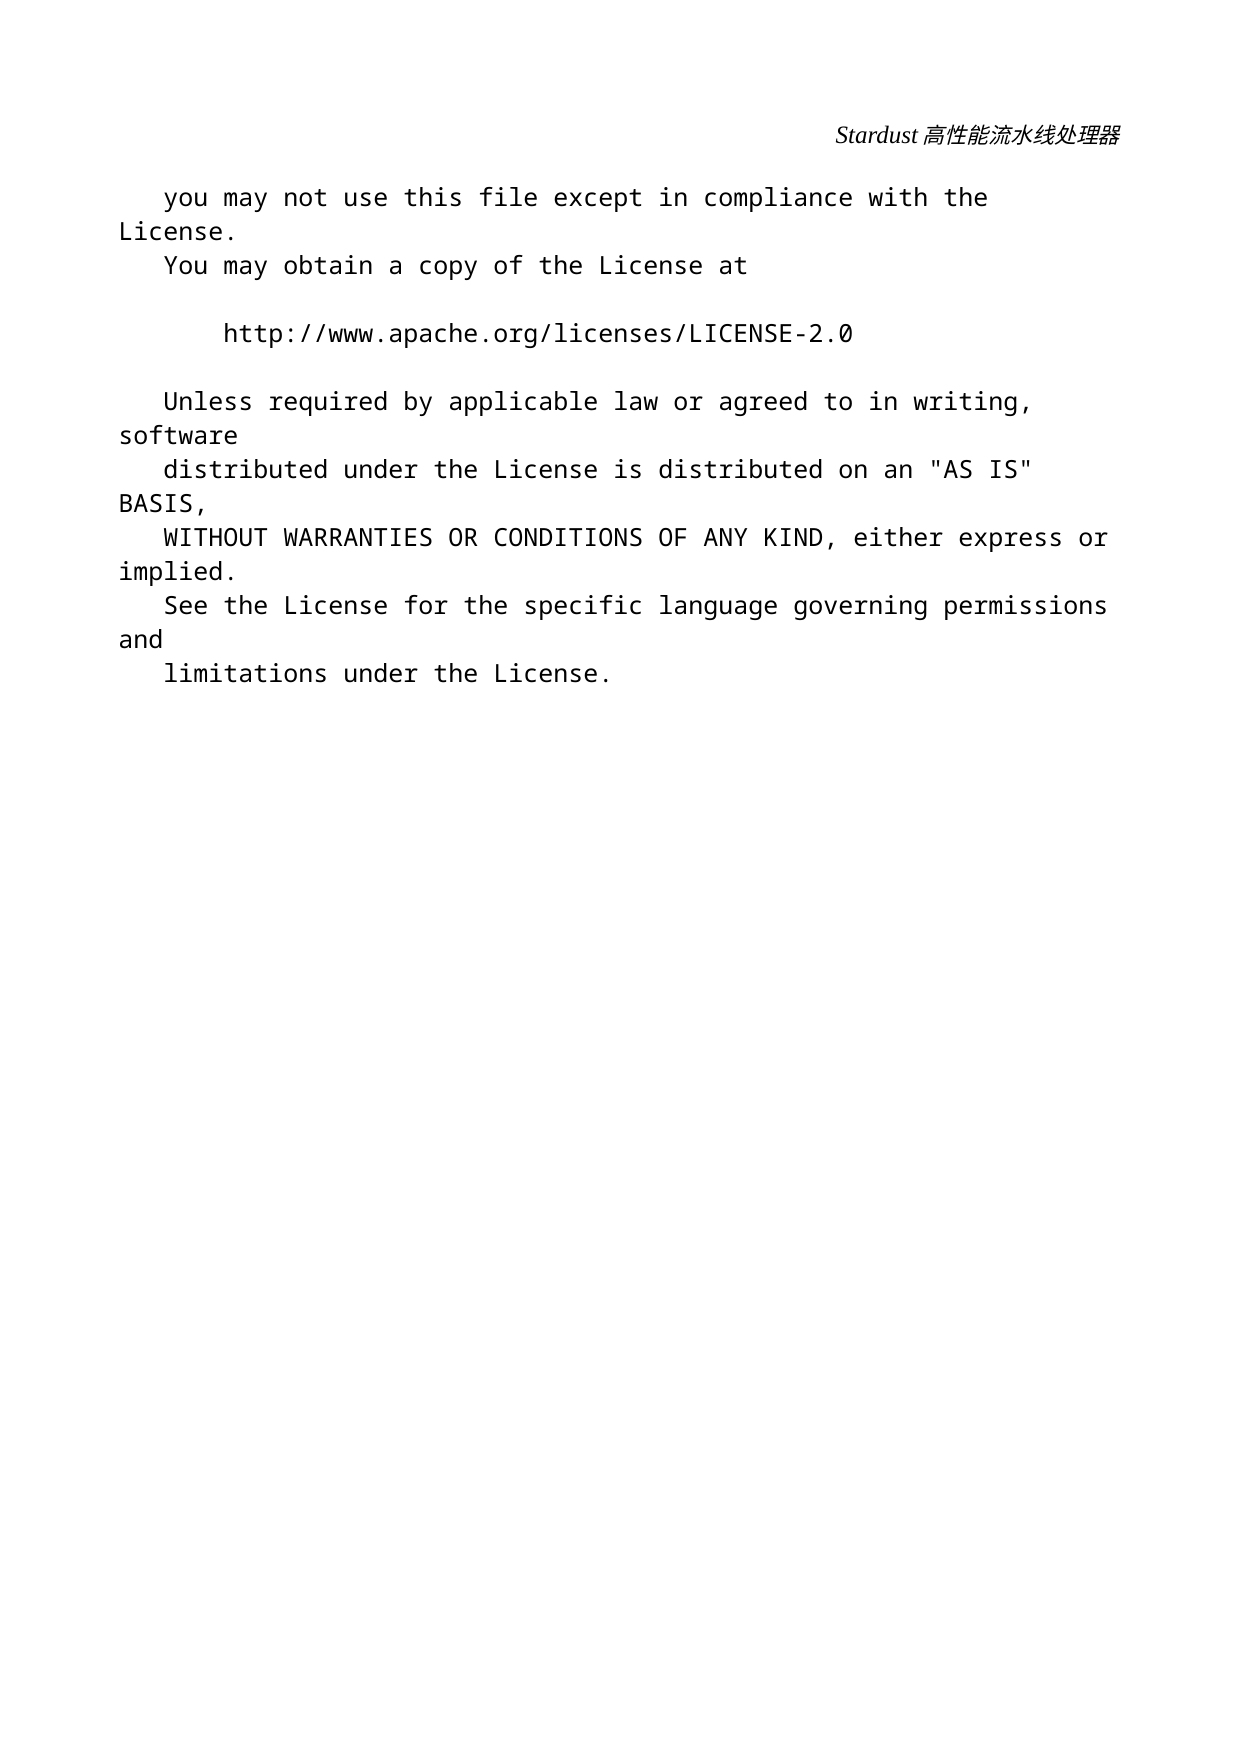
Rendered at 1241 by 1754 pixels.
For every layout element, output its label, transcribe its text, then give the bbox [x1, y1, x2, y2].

text limitations under the License. [118, 656, 1122, 690]
text distributed under the License is distributed on an "AS IS" BASIS, [118, 452, 1122, 520]
text http://www.apache.org/licenses/LICENSE-2.0 [118, 316, 1122, 349]
text You may obtain a copy of the License at [118, 247, 1122, 281]
text WITHOUT WARRANTIES OR CONDITIONS OF ANY KIND, either express or implied. [118, 520, 1122, 588]
text you may not use this file except in compliance with the License. [118, 179, 1122, 247]
text See the License for the specific language governing permissions and [118, 588, 1122, 656]
text Unless required by applicable law or agreed to in writing, software [118, 384, 1122, 452]
